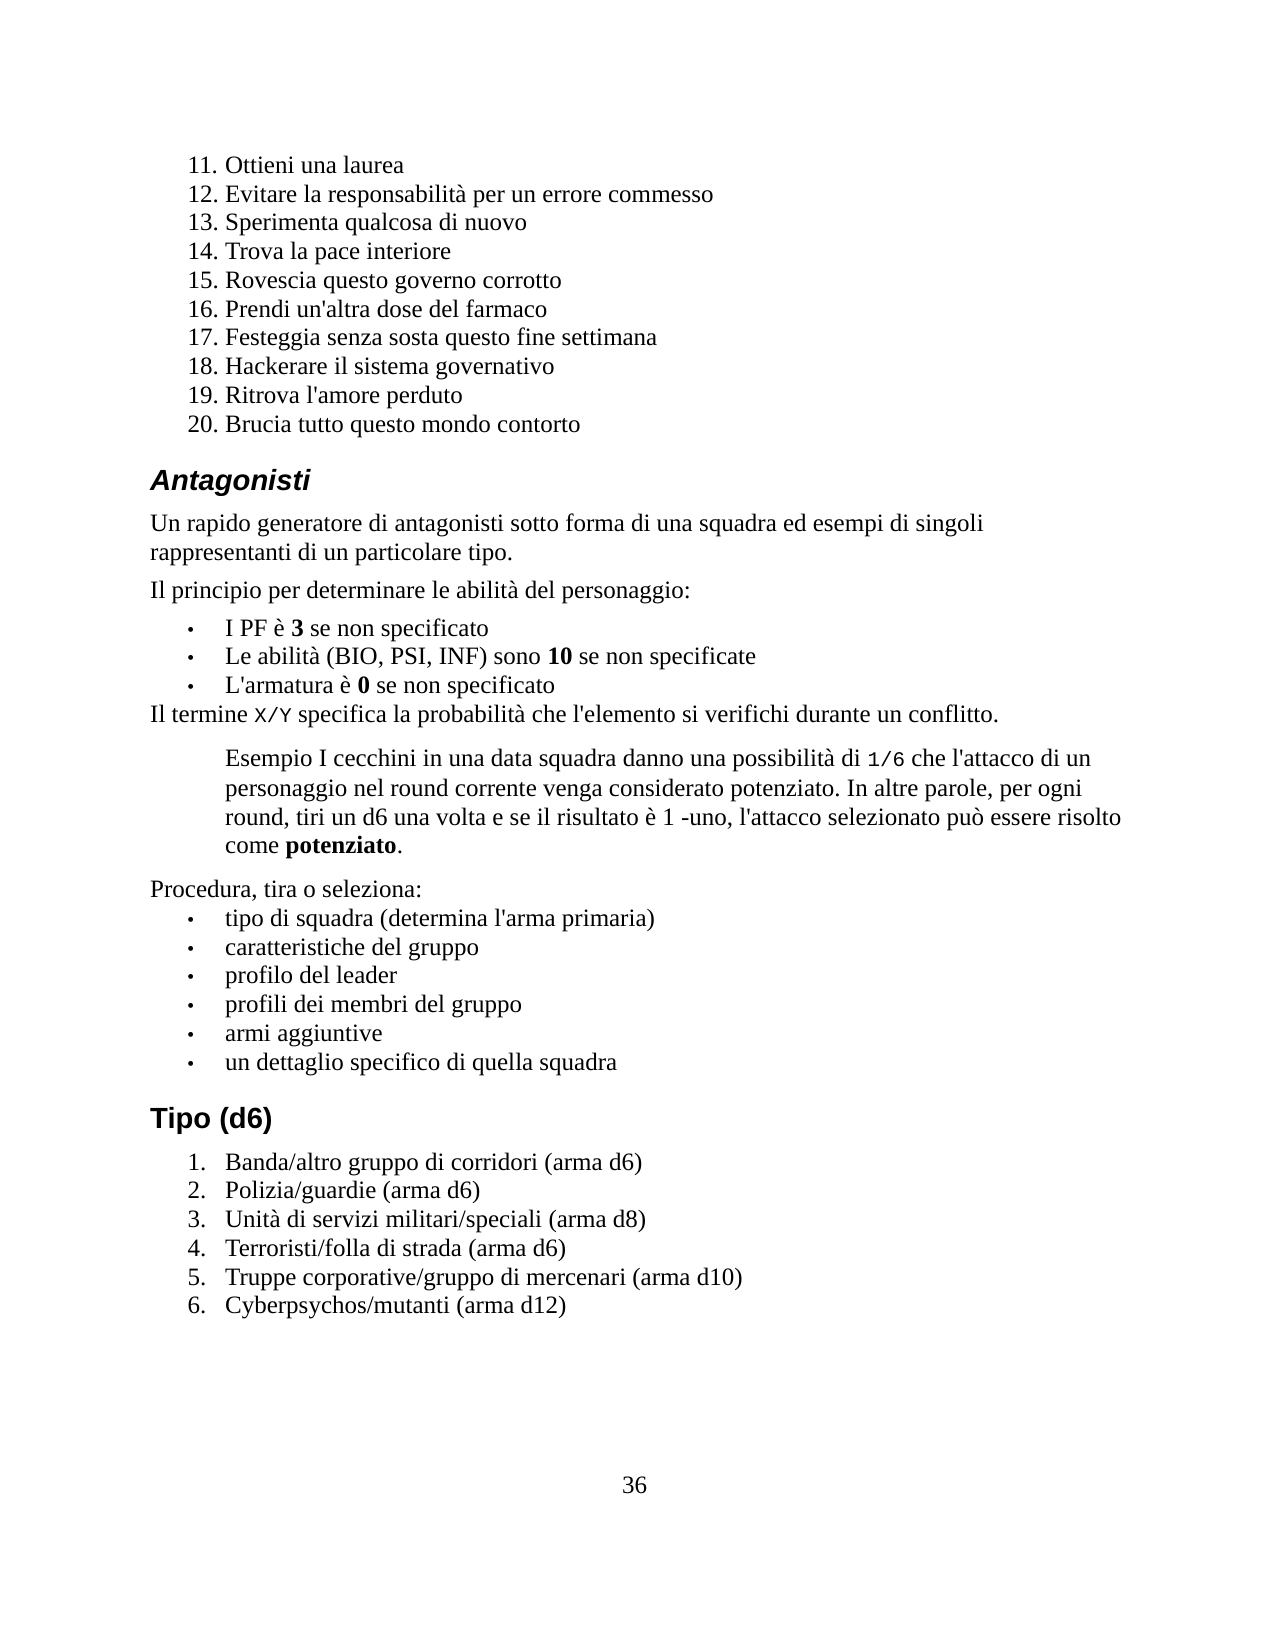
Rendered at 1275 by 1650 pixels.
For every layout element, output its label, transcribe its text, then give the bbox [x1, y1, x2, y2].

list Terroristi/folla di strada (arma d6) [187, 1233, 1125, 1262]
text Un rapido generatore di antagonisti sotto forma di una squadra ed esempi di singoli rappresentanti di un particolare tipo. [150, 508, 1125, 566]
text Il termine X/Y specifica la probabilità che l'elemento si verifichi durante un conflitto. [150, 699, 1125, 728]
list armi aggiuntive [187, 1018, 1125, 1047]
list Banda/altro gruppo di corridori (arma d6) [187, 1147, 1125, 1175]
list caratteristiche del gruppo [187, 932, 1125, 961]
list tipo di squadra (determina l'arma primaria) [187, 903, 1125, 932]
text Esempio I cecchini in una data squadra danno una possibilità di 1/6 che l'attacco di un personaggio nel round corrente venga considerato potenziato. In altre parole, per ogni round, tiri un d6 una volta e se il risultato è 1 -uno, l'attacco selezionato può essere risolto come potenziato. [225, 743, 1125, 859]
list Polizia/guardie (arma d6) [187, 1175, 1125, 1204]
list Festeggia senza sosta questo fine settimana [187, 322, 1125, 351]
list Brucia tutto questo mondo contorto [187, 409, 1125, 437]
text Procedura, tira o seleziona: [150, 874, 1125, 903]
list un dettaglio specifico di quella squadra [187, 1047, 1125, 1076]
list Hackerare il sistema governativo [187, 351, 1125, 380]
list Cyberpsychos/mutanti (arma d12) [187, 1290, 1125, 1319]
list Evitare la responsabilità per un errore commesso [187, 179, 1125, 207]
list Prendi un'altra dose del farmaco [187, 294, 1125, 322]
list Sperimenta qualcosa di nuovo [187, 207, 1125, 236]
list L'armatura è 0 se non specificato [187, 670, 1125, 699]
list Rovescia questo governo corrotto [187, 265, 1125, 294]
list profilo del leader [187, 961, 1125, 989]
text Il principio per determinare le abilità del personaggio: [150, 575, 1125, 604]
list Trova la pace interiore [187, 236, 1125, 265]
list Truppe corporative/gruppo di mercenari (arma d10) [187, 1262, 1125, 1290]
subtitle Tipo (d6) [150, 1101, 1125, 1134]
list profili dei membri del gruppo [187, 989, 1125, 1018]
subtitle Antagonisti [150, 462, 1125, 496]
list Le abilità (BIO, PSI, INF) sono 10 se non specificate [187, 641, 1125, 670]
list Unità di servizi militari/speciali (arma d8) [187, 1204, 1125, 1233]
list Ritrova l'amore perduto [187, 380, 1125, 409]
list Ottieni una laurea [187, 150, 1125, 179]
list I PF è 3 se non specificato [187, 613, 1125, 641]
